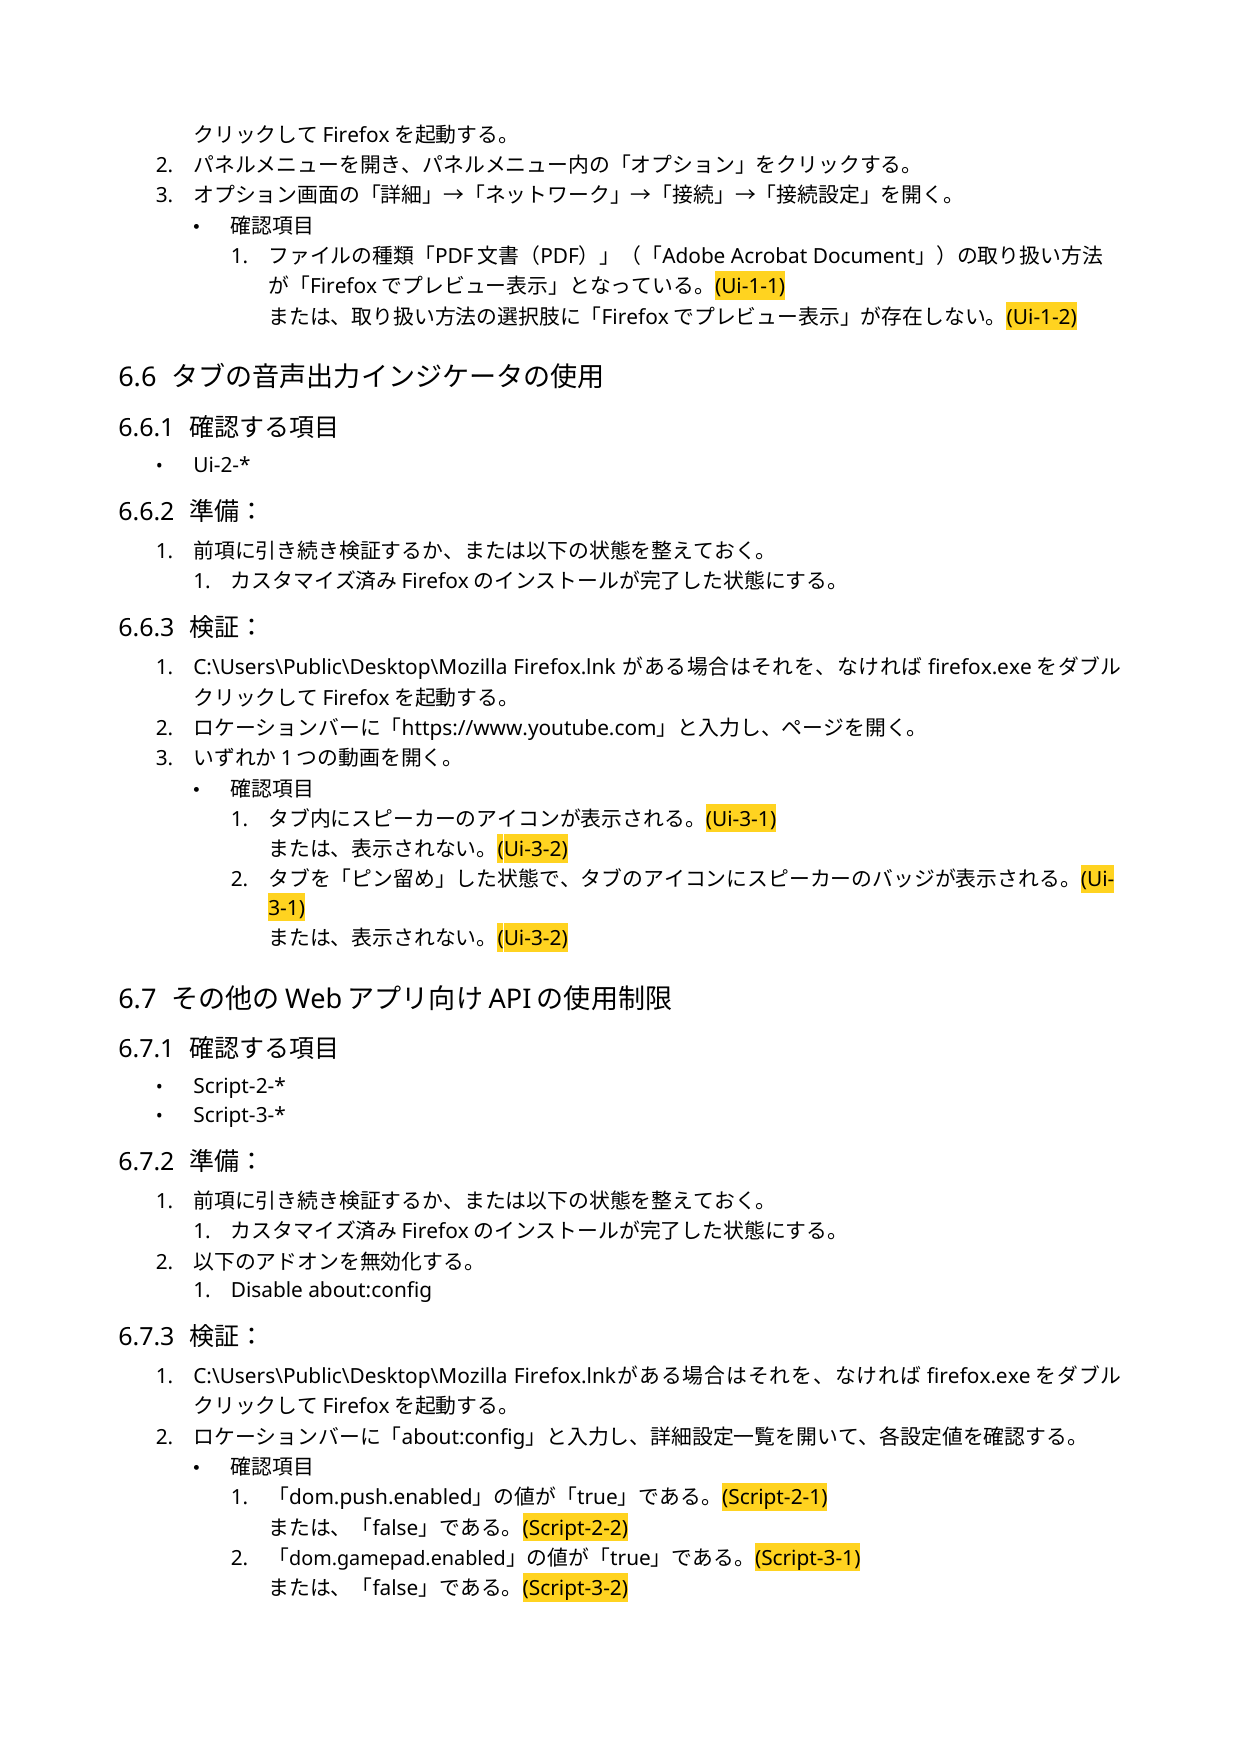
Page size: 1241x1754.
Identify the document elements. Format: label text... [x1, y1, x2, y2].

list 前項に引き続き検証するか、または以下の状態を整えておく。 [156, 1184, 1122, 1214]
subtitle タブの音声出力インジケータの使用 [118, 355, 1122, 394]
list 確認項目 [193, 772, 1122, 802]
subtitle その他のWebアプリ向けAPIの使用制限 [118, 977, 1122, 1016]
list C:\Users\Public\Desktop\Mozilla Firefox.lnkがある場合はそれを、なければfirefox.exeをダブルクリックしてFirefoxを起動する。 [156, 1359, 1122, 1420]
subtitle 確認する項目 [118, 407, 1122, 444]
list オプション画面の「詳細」→「ネットワーク」→「接続」→「接続設定」を開く。 [156, 179, 1122, 209]
list カスタマイズ済みFirefoxのインストールが完了した状態にする。 [193, 1214, 1122, 1245]
list 確認項目 [193, 209, 1122, 239]
subtitle 検証： [118, 608, 1122, 644]
list タブ内にスピーカーのアイコンが表示される。(Ui-3-1) または、表示されない。(Ui-3-2) [231, 802, 1122, 863]
list Disable about:config [193, 1275, 1122, 1304]
list C:\Users\Public\Desktop\Mozilla Firefox.lnk がある場合はそれを、なければfirefox.exeをダブルクリックしてFirefoxを起動する。 [156, 651, 1122, 711]
list いずれか1つの動画を開く。 [156, 742, 1122, 772]
list 確認項目 [193, 1450, 1122, 1481]
list クリックしてFirefoxを起動する。 [156, 118, 1122, 148]
list ロケーションバーに「https://www.youtube.com」と入力し、ページを開く。 [156, 711, 1122, 742]
list Ui-2-* [156, 450, 1122, 478]
list Script-2-* [156, 1072, 1122, 1100]
list カスタマイズ済みFirefoxのインストールが完了した状態にする。 [193, 564, 1122, 595]
subtitle 準備： [118, 1142, 1122, 1178]
list 以下のアドオンを無効化する。 [156, 1245, 1122, 1275]
subtitle 準備： [118, 492, 1122, 528]
list ファイルの種類「PDF文書（PDF）」（「Adobe Acrobat Document」）の取り扱い方法が「Firefoxでプレビュー表示」となっている。(Ui-1-1) または、取り扱い方法の選択肢に「Firefoxでプレビュー表示」が存在しない。(Ui-1-2) [231, 239, 1122, 330]
subtitle 確認する項目 [118, 1029, 1122, 1065]
list Script-3-* [156, 1100, 1122, 1128]
subtitle 検証： [118, 1317, 1122, 1353]
list 「dom.push.enabled」の値が「true」である。(Script-2-1) または、「false」である。(Script-2-2) [231, 1481, 1122, 1541]
list パネルメニューを開き、パネルメニュー内の「オプション」をクリックする。 [156, 148, 1122, 179]
list ロケーションバーに「about:config」と入力し、詳細設定一覧を開いて、各設定値を確認する。 [156, 1420, 1122, 1450]
list 前項に引き続き検証するか、または以下の状態を整えておく。 [156, 534, 1122, 564]
list 「dom.gamepad.enabled」の値が「true」である。(Script-3-1) または、「false」である。(Script-3-2) [231, 1541, 1122, 1602]
list タブを「ピン留め」した状態で、タブのアイコンにスピーカーのバッジが表示される。(Ui-3-1) または、表示されない。(Ui-3-2) [231, 863, 1122, 952]
